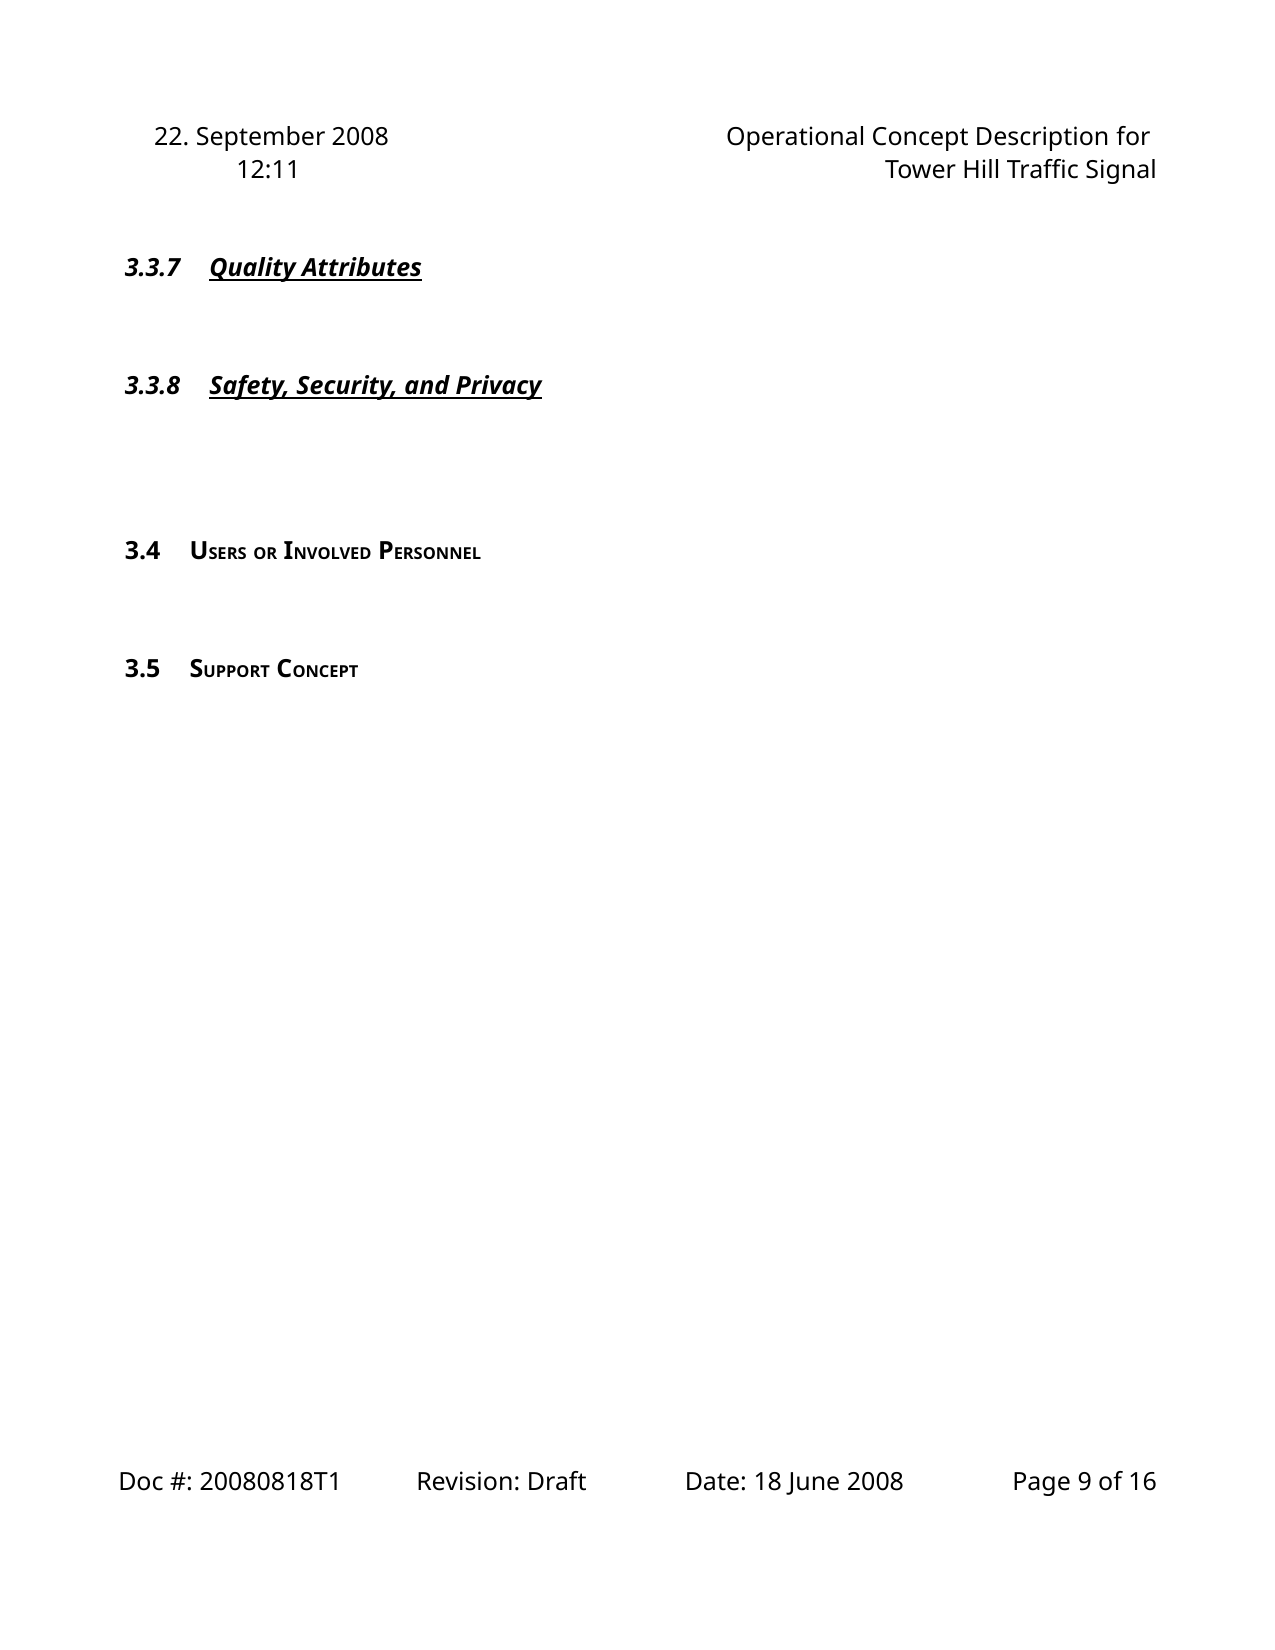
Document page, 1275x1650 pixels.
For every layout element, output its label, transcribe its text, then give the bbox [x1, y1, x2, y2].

subtitle Quality Attributes [118, 250, 1157, 284]
subtitle Users or Involved Personnel [118, 533, 1157, 567]
subtitle Safety, Security, and Privacy [118, 368, 1157, 402]
subtitle Support Concept [118, 651, 1157, 685]
